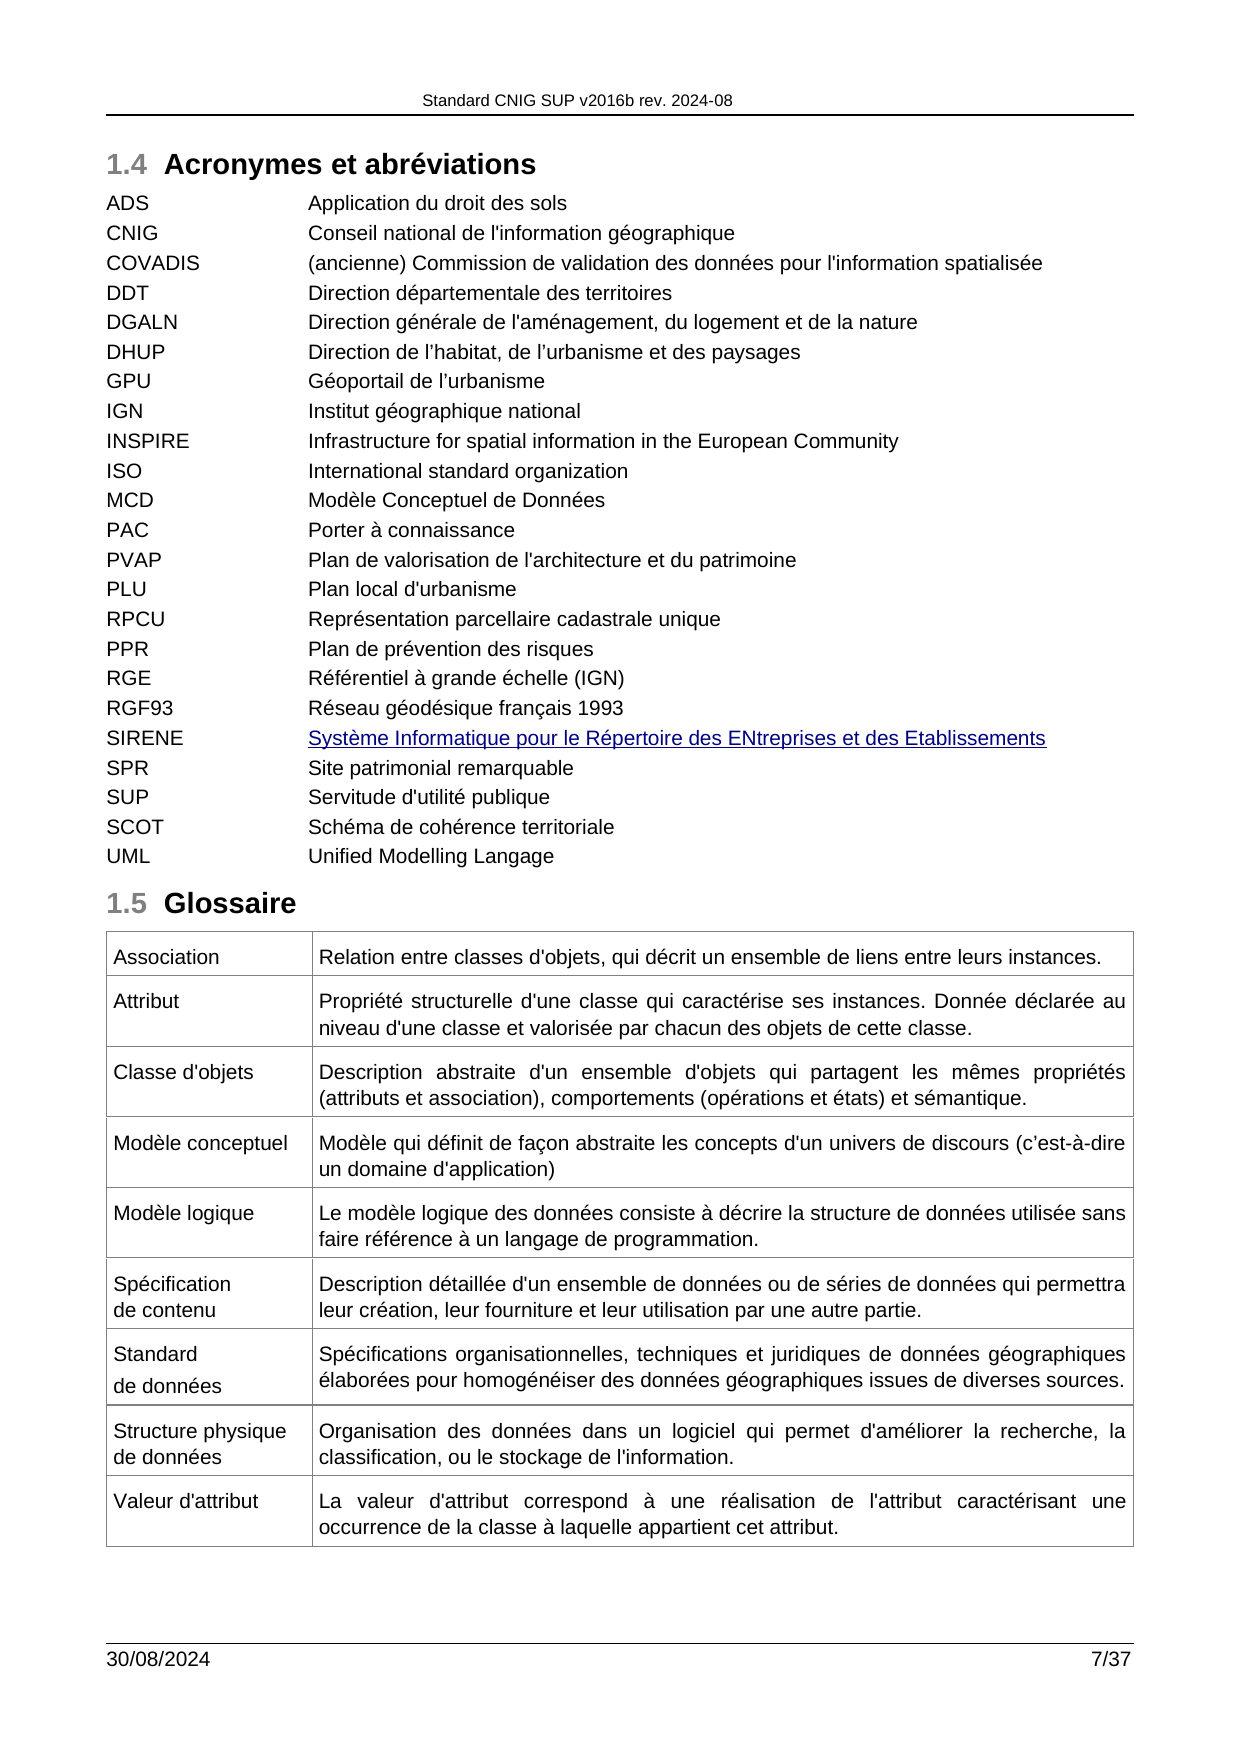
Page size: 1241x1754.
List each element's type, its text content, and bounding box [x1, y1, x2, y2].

text MCD Modèle Conceptuel de Données [106, 489, 1134, 512]
table_cell La valeur d'attribut correspond à une réalisation de l'attribut caractérisant une occurrence de la classe à laquelle appartient cet attribut. [313, 1476, 1133, 1546]
table_cell Modèle qui définit de façon abstraite les concepts d'un univers de discours (c’est-à-dire un domaine d'application) [313, 1118, 1133, 1187]
subtitle Acronymes et abréviations [106, 148, 1134, 180]
text ISO International standard organization [106, 459, 1134, 482]
text DHUP Direction de l’habitat, de l’urbanisme et des paysages [106, 340, 1134, 364]
table_cell Propriété structurelle d'une classe qui caractérise ses instances. Donnée déclarée au niveau d'une classe et valorisée par chacun des objets de cette classe. [313, 976, 1133, 1046]
table_cell Spécification de contenu [107, 1259, 312, 1328]
text RGF93 Réseau géodésique français 1993 [106, 697, 1134, 720]
text SIRENE Système Informatique pour le Répertoire des ENtreprises et des Etablissements [106, 726, 1134, 749]
text PPR Plan de prévention des risques [106, 637, 1134, 661]
text SCOT Schéma de cohérence territoriale [106, 815, 1134, 839]
table_cell Classe d'objets [107, 1047, 312, 1116]
text ADS Application du droit des sols [106, 192, 1134, 215]
table_cell Standard de données [107, 1329, 312, 1404]
text PVAP Plan de valorisation de l'architecture et du patrimoine [106, 548, 1134, 571]
table_cell Structure physique de données [107, 1406, 312, 1475]
text PLU Plan local d'urbanisme [106, 578, 1134, 601]
text SUP Servitude d'utilité publique [106, 786, 1134, 809]
table_cell Valeur d'attribut [107, 1476, 312, 1546]
text COVADIS (ancienne) Commission de validation des données pour l'information spatialisée [106, 251, 1134, 274]
text PAC Porter à connaissance [106, 518, 1134, 542]
text RGE Référentiel à grande échelle (IGN) [106, 667, 1134, 690]
text RPCU Représentation parcellaire cadastrale unique [106, 608, 1134, 631]
text INSPIRE Infrastructure for spatial information in the European Community [106, 429, 1134, 453]
table_cell Le modèle logique des données consiste à décrire la structure de données utilisée sans faire référence à un langage de programmation. [313, 1188, 1133, 1257]
text SPR Site patrimonial remarquable [106, 756, 1134, 779]
text UML Unified Modelling Langage [106, 845, 1134, 868]
table_cell Attribut [107, 976, 312, 1046]
subtitle Glossaire [106, 887, 1134, 919]
text IGN Institut géographique national [106, 400, 1134, 423]
table_cell Organisation des données dans un logiciel qui permet d'améliorer la recherche, la classification, ou le stockage de l'information. [313, 1406, 1133, 1475]
text DDT Direction départementale des territoires [106, 281, 1134, 304]
table_header Relation entre classes d'objets, qui décrit un ensemble de liens entre leurs instances. [313, 932, 1133, 975]
text GPU Géoportail de l’urbanisme [106, 370, 1134, 393]
table_header Association [107, 932, 312, 975]
table_cell Description abstraite d'un ensemble d'objets qui partagent les mêmes propriétés (attributs et association), comportements (opérations et états) et sémantique. [313, 1047, 1133, 1116]
table_cell Modèle logique [107, 1188, 312, 1257]
text DGALN Direction générale de l'aménagement, du logement et de la nature [106, 311, 1134, 334]
table_cell Description détaillée d'un ensemble de données ou de séries de données qui permettra leur création, leur fourniture et leur utilisation par une autre partie. [313, 1259, 1133, 1328]
table_cell Modèle conceptuel [107, 1118, 312, 1187]
text CNIG Conseil national de l'information géographique [106, 222, 1134, 245]
table_cell Spécifications organisationnelles, techniques et juridiques de données géographiques élaborées pour homogénéiser des données géographiques issues de diverses sources. [313, 1329, 1133, 1404]
